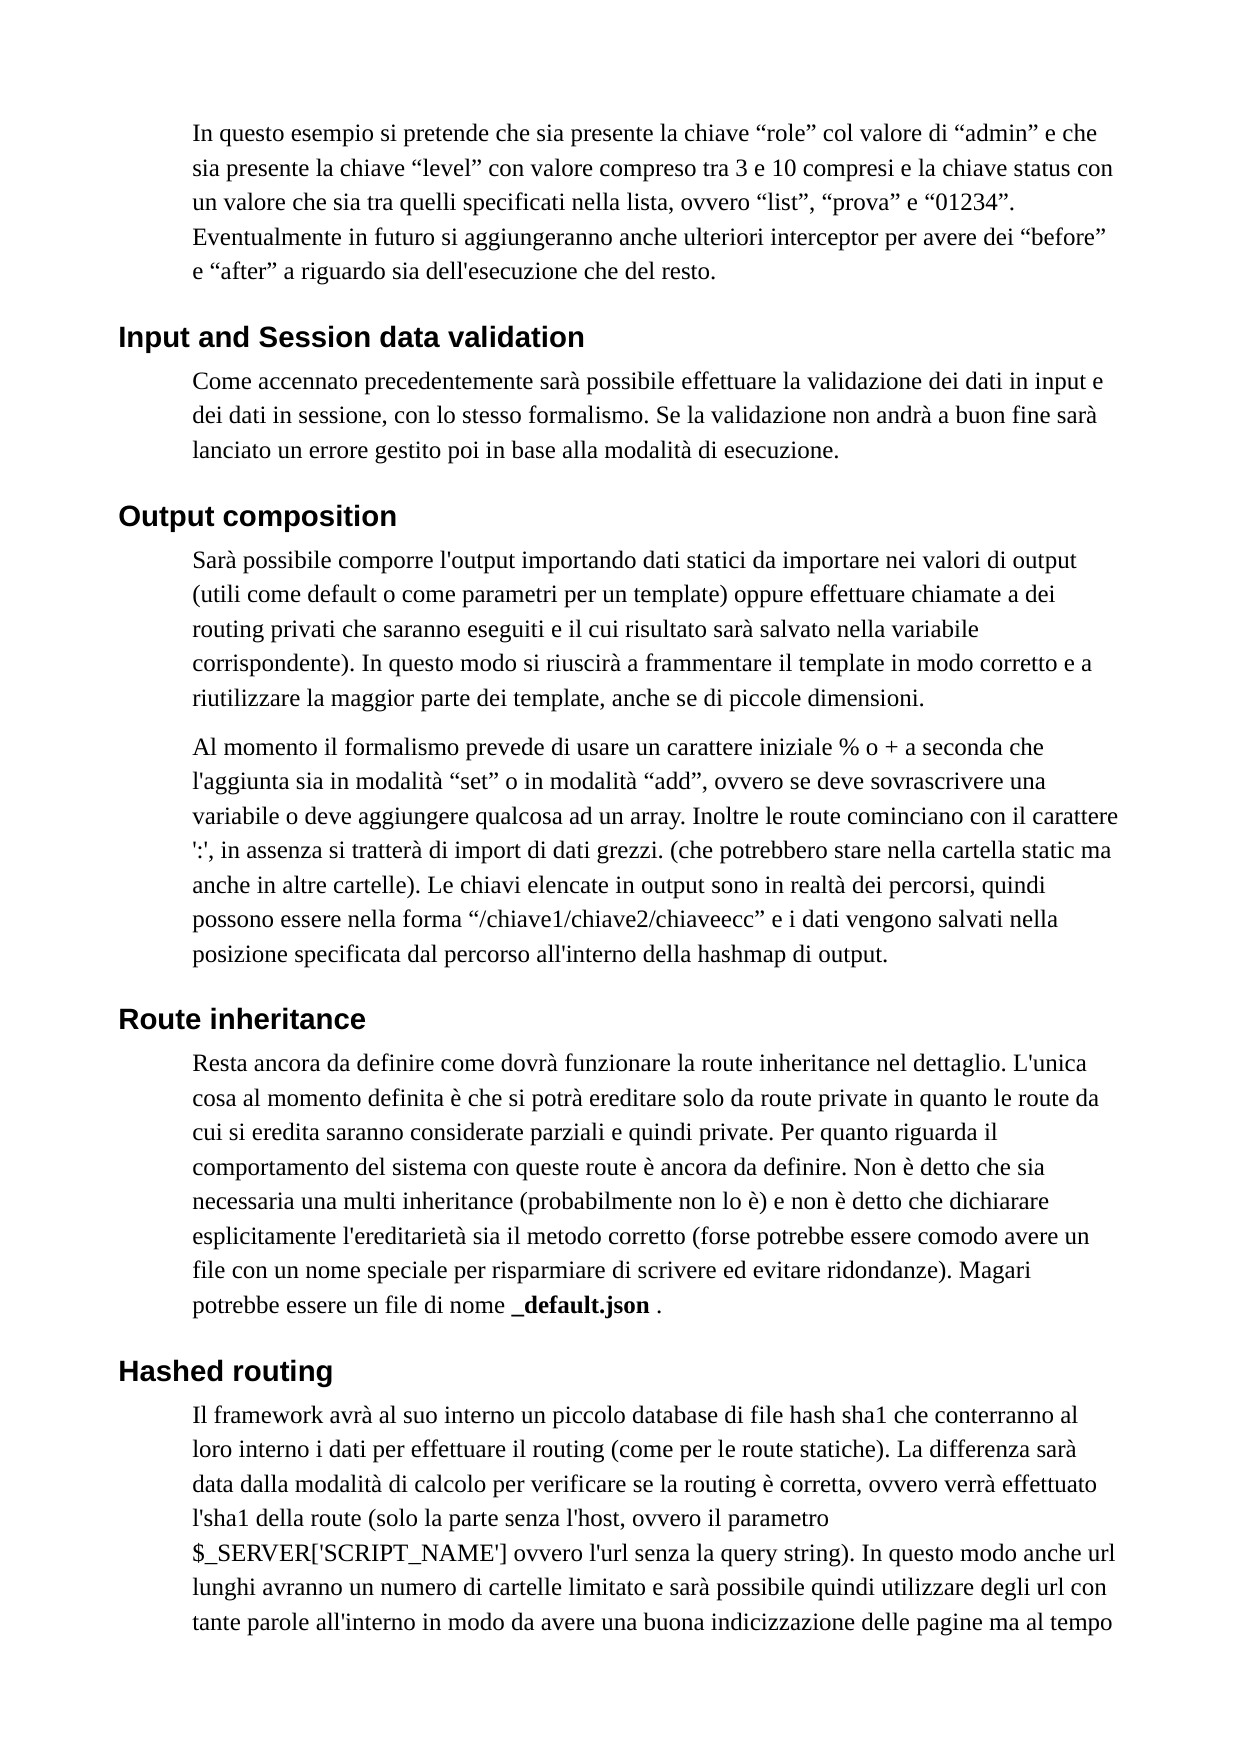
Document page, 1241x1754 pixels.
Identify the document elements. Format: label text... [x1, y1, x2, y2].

text Al momento il formalismo prevede di usare un carattere iniziale % o + a seconda che l'aggiunta sia in modalità “set” o in modalità “add”, ovvero se deve sovrascrivere una variabile o deve aggiungere qualcosa ad un array. Inoltre le route cominciano con il carattere ':', in assenza si tratterà di import di dati grezzi. (che potrebbero stare nella cartella static ma anche in altre cartelle). Le chiavi elencate in output sono in realtà dei percorsi, quindi possono essere nella forma “/chiave1/chiave2/chiaveecc” e i dati vengono salvati nella posizione specificata dal percorso all'interno della hashmap di output. [192, 732, 1122, 967]
text Il framework avrà al suo interno un piccolo database di file hash sha1 che conterranno al loro interno i dati per effettuare il routing (come per le route statiche). La differenza sarà data dalla modalità di calcolo per verificare se la routing è corretta, ovvero verrà effettuato l'sha1 della route (solo la parte senza l'host, ovvero il parametro $_SERVER['SCRIPT_NAME'] ovvero l'url senza la query string). In questo modo anche url lunghi avranno un numero di cartelle limitato e sarà possibile quindi utilizzare degli url con tante parole all'interno in modo da avere una buona indicizzazione delle pagine ma al tempo [192, 1400, 1122, 1635]
text Resta ancora da definire come dovrà funzionare la route inheritance nel dettaglio. L'unica cosa al momento definita è che si potrà ereditare solo da route private in quanto le route da cui si eredita saranno considerate parziali e quindi private. Per quanto riguarda il comportamento del sistema con queste route è ancora da definire. Non è detto che sia necessaria una multi inheritance (probabilmente non lo è) e non è detto che dichiarare esplicitamente l'ereditarietà sia il metodo corretto (forse potrebbe essere comodo avere un file con un nome speciale per risparmiare di scrivere ed evitare ridondanze). Magari potrebbe essere un file di nome _default.json . [192, 1048, 1122, 1319]
subtitle Input and Session data validation [118, 320, 1122, 353]
text Come accennato precedentemente sarà possibile effettuare la validazione dei dati in input e dei dati in sessione, con lo stesso formalismo. Se la validazione non andrà a buon fine sarà lanciato un errore gestito poi in base alla modalità di esecuzione. [192, 366, 1122, 464]
text Sarà possibile comporre l'output importando dati statici da importare nei valori di output (utili come default o come parametri per un template) oppure effettuare chiamate a dei routing privati che saranno eseguiti e il cui risultato sarà salvato nella variabile corrispondente). In questo modo si riuscirà a frammentare il template in modo corretto e a riutilizzare la maggior parte dei template, anche se di piccole dimensioni. [192, 545, 1122, 711]
subtitle Output composition [118, 498, 1122, 532]
text In questo esempio si pretende che sia presente la chiave “role” col valore di “admin” e che sia presente la chiave “level” con valore compreso tra 3 e 10 compresi e la chiave status con un valore che sia tra quelli specificati nella lista, ovvero “list”, “prova” e “01234”. Eventualmente in futuro si aggiungeranno anche ulteriori interceptor per avere dei “before” e “after” a riguardo sia dell'esecuzione che del resto. [192, 118, 1122, 285]
subtitle Hashed routing [118, 1353, 1122, 1387]
subtitle Route inheritance [118, 1002, 1122, 1036]
